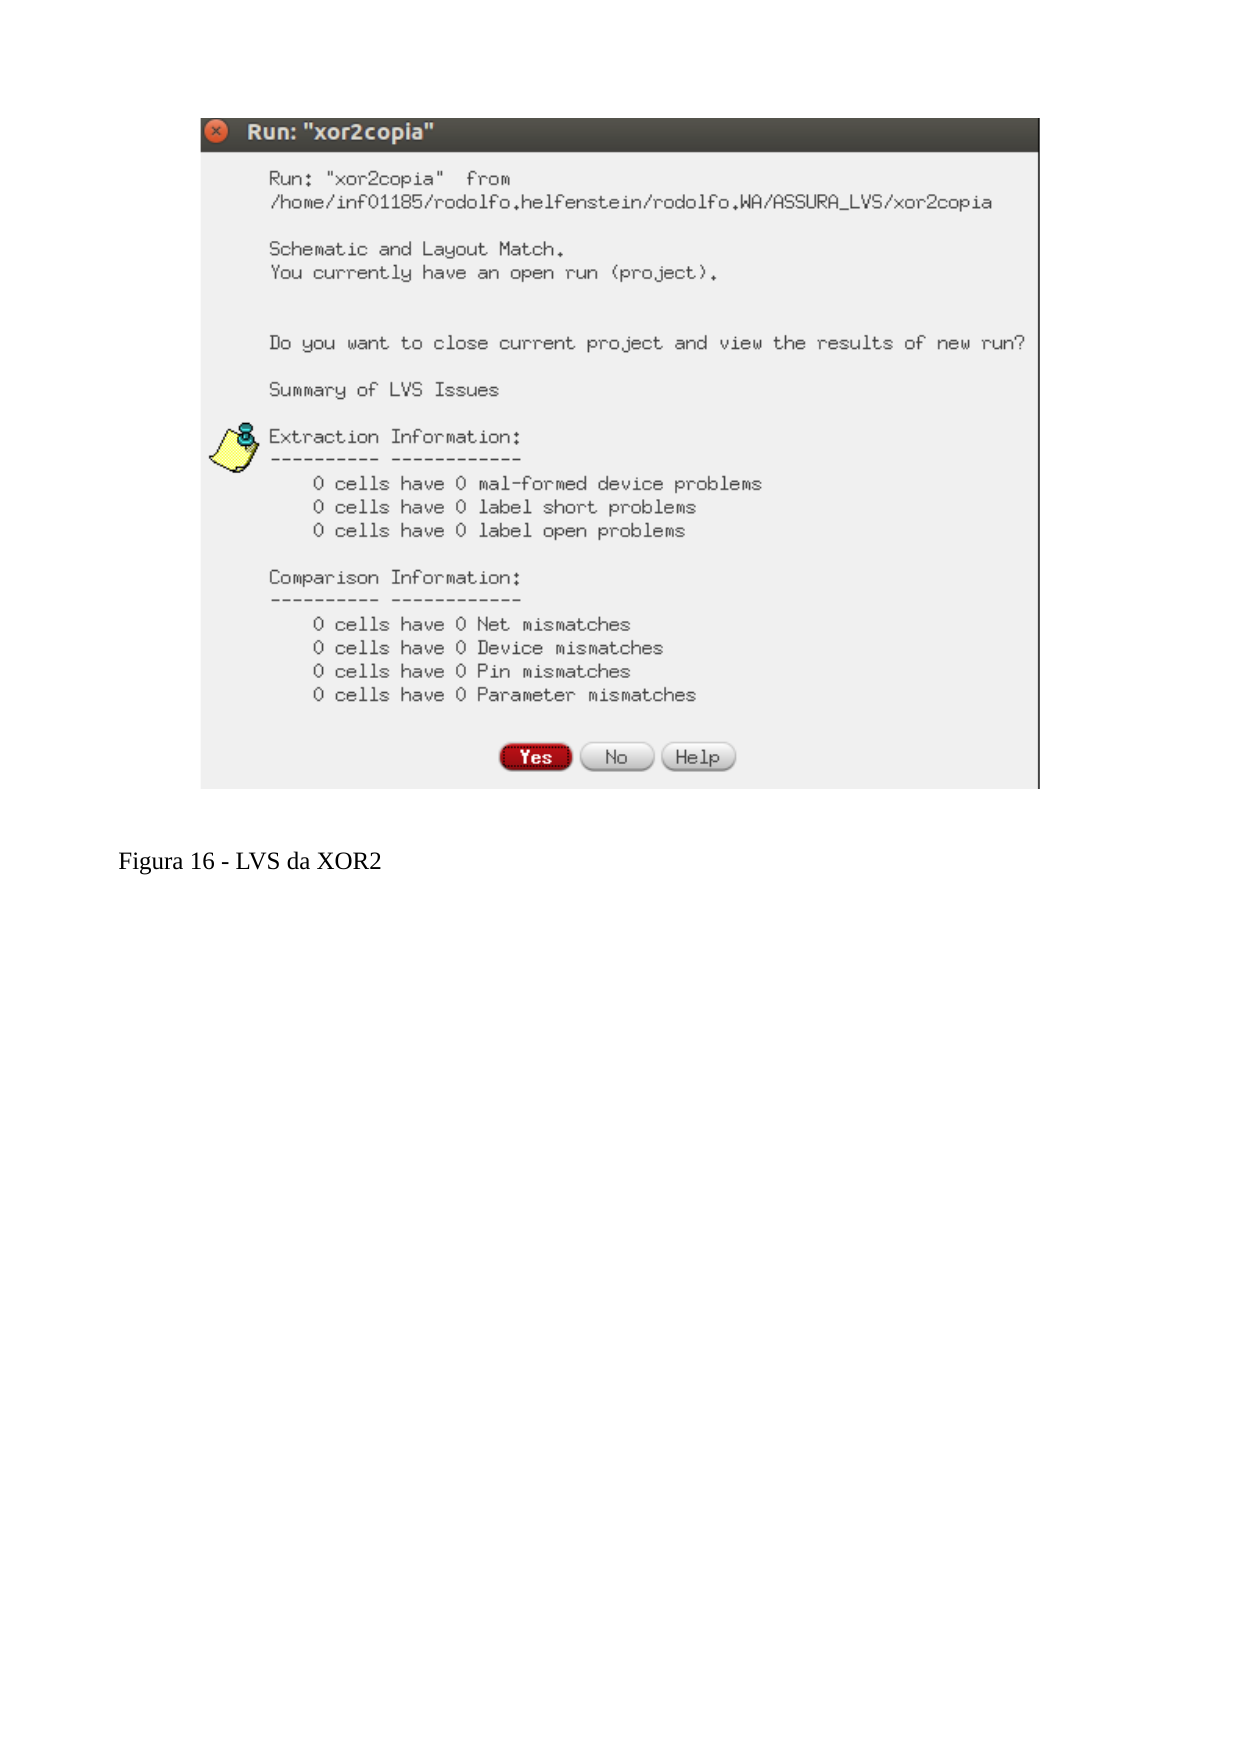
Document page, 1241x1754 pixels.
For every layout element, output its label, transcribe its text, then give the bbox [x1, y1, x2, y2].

text Figura 16 - LVS da XOR2 [118, 846, 1122, 875]
picture [200, 118, 1040, 789]
